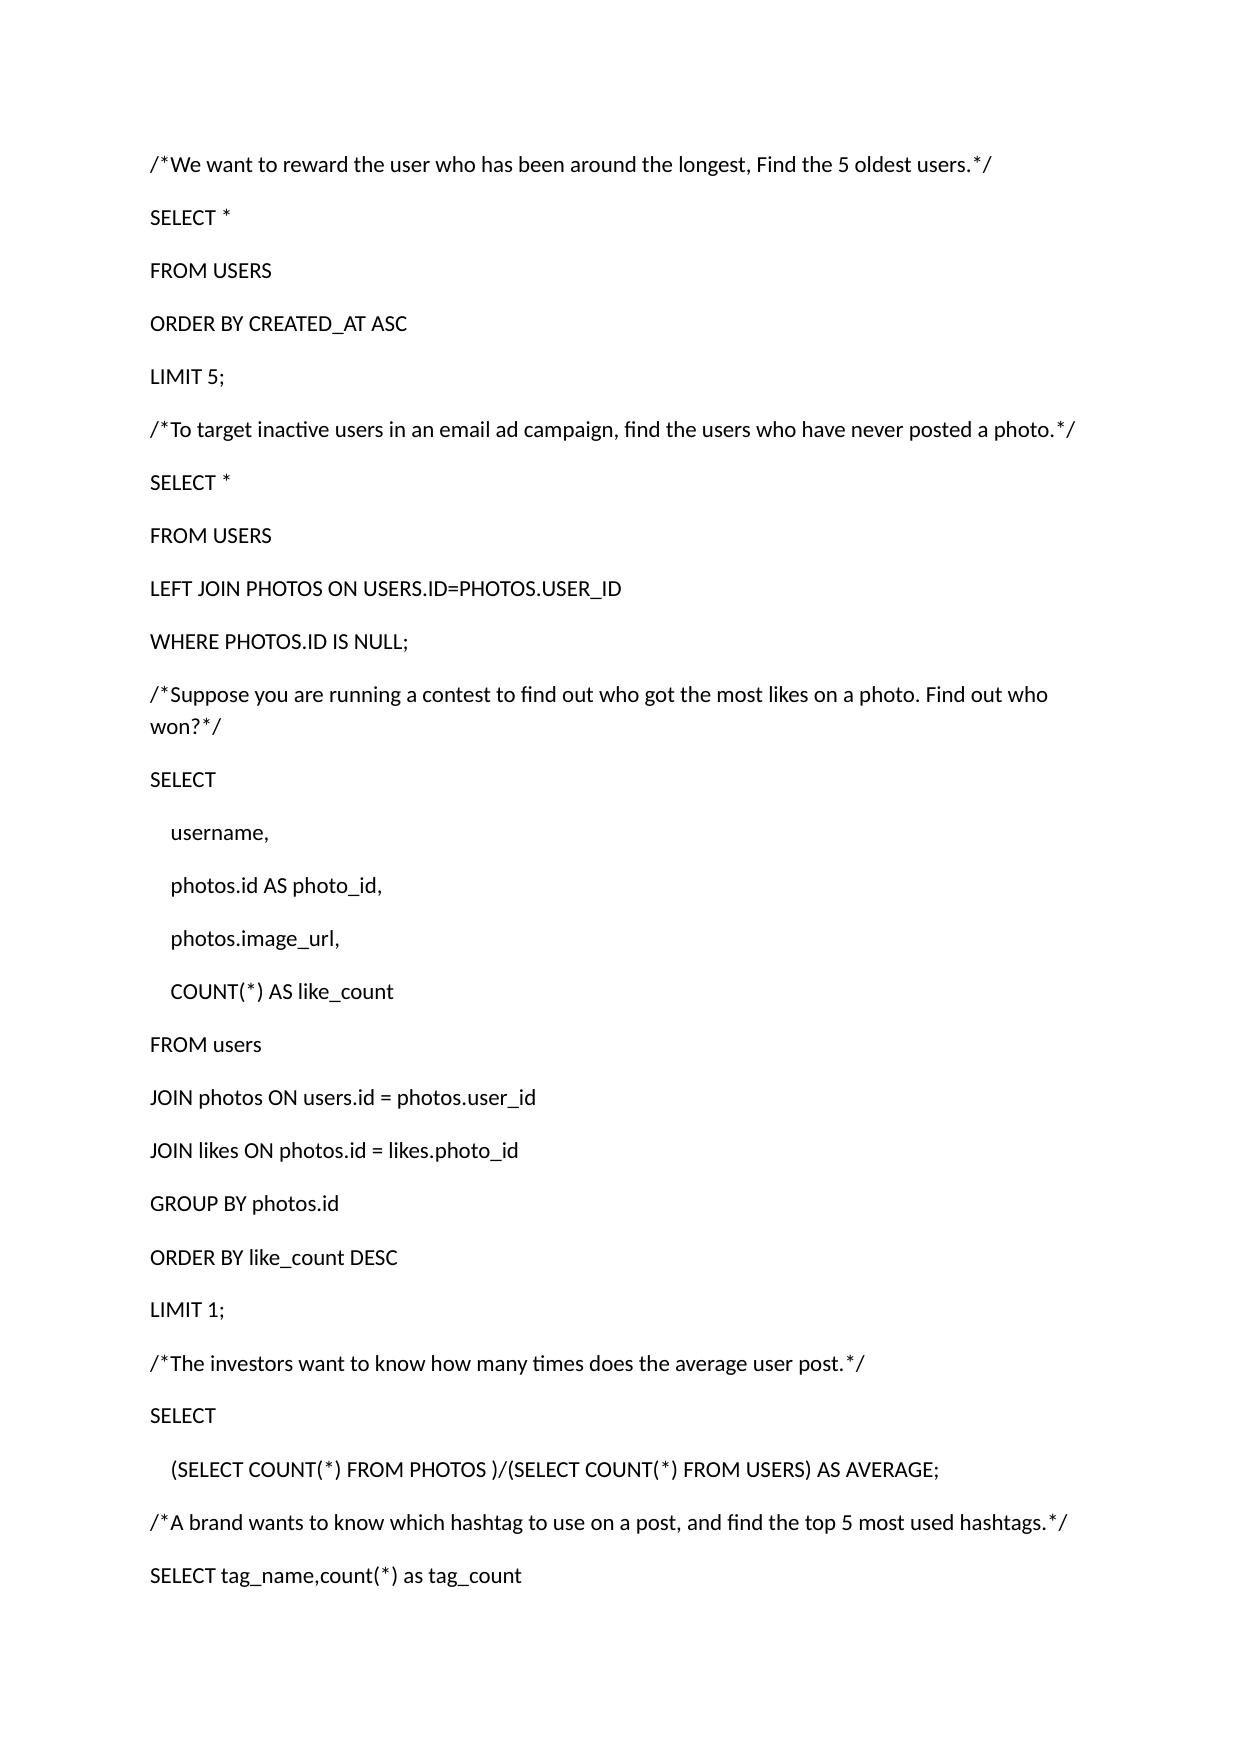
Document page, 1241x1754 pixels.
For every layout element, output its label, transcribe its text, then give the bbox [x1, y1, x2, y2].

text FROM USERS [150, 521, 1090, 549]
text COUNT(*) AS like_count [150, 977, 1090, 1006]
text /*To target inactive users in an email ad campaign, find the users who have never posted a photo.*/ [150, 415, 1090, 443]
text photos.image_url, [150, 924, 1090, 952]
text LIMIT 5; [150, 362, 1090, 390]
text /*A brand wants to know which hashtag to use on a post, and find the top 5 most used hashtags.*/ [150, 1508, 1090, 1536]
text FROM users [150, 1031, 1090, 1058]
text SELECT tag_name,count(*) as tag_count [150, 1561, 1090, 1589]
text /*Suppose you are running a contest to find out who got the most likes on a photo. Find out who won?*/ [150, 680, 1090, 740]
text JOIN likes ON photos.id = likes.photo_id [150, 1137, 1090, 1164]
text ORDER BY like_count DESC [150, 1243, 1090, 1271]
text photos.id AS photo_id, [150, 871, 1090, 899]
text /*We want to reward the user who has been around the longest, Find the 5 oldest users.*/ [150, 150, 1090, 178]
text GROUP BY photos.id [150, 1189, 1090, 1218]
text SELECT [150, 765, 1090, 793]
text SELECT * [150, 468, 1090, 496]
text FROM USERS [150, 256, 1090, 284]
text /*The investors want to know how many times does the average user post.*/ [150, 1349, 1090, 1377]
text ORDER BY CREATED_AT ASC [150, 309, 1090, 337]
text JOIN photos ON users.id = photos.user_id [150, 1083, 1090, 1112]
text LEFT JOIN PHOTOS ON USERS.ID=PHOTOS.USER_ID [150, 574, 1090, 602]
text (SELECT COUNT(*) FROM PHOTOS )/(SELECT COUNT(*) FROM USERS) AS AVERAGE; [150, 1455, 1090, 1483]
text username, [150, 818, 1090, 846]
text WHERE PHOTOS.ID IS NULL; [150, 627, 1090, 655]
text LIMIT 1; [150, 1296, 1090, 1324]
text SELECT * [150, 203, 1090, 231]
text SELECT [150, 1402, 1090, 1430]
